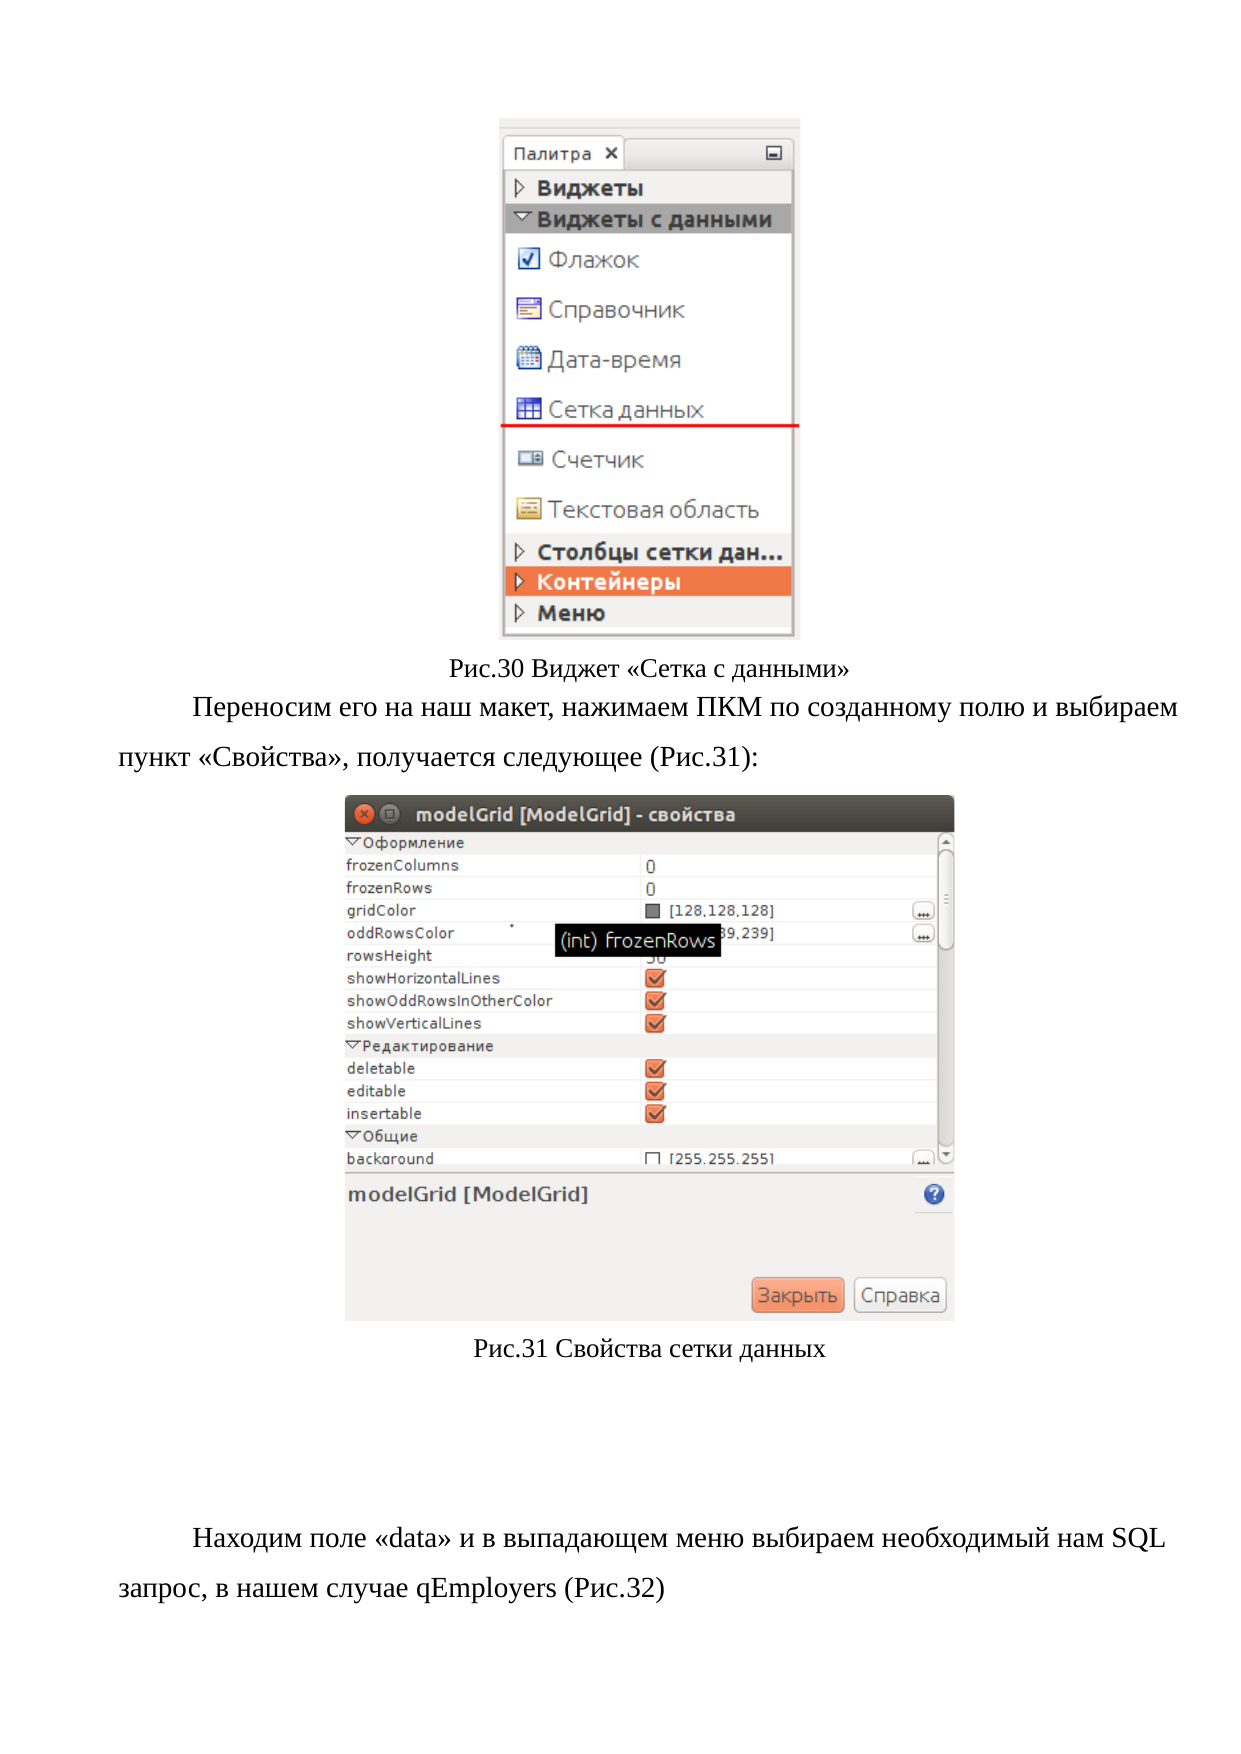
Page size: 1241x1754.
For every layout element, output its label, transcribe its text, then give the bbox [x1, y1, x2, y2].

picture [344, 795, 955, 1321]
text Рис.31 Свойства сетки данных [118, 1332, 1181, 1363]
text Находим поле «data» и в выпадающем меню выбираем необходимый нам SQL запрос, в нашем случае qEmployers (Рис.32) [118, 1520, 1181, 1604]
picture [498, 118, 801, 640]
text Переносим его на наш макет, нажимаем ПКМ по созданному полю и выбираем пункт «Свойства», получается следующее (Рис.31): [118, 689, 1181, 773]
text Рис.30 Виджет «Сетка с данными» [118, 652, 1181, 683]
